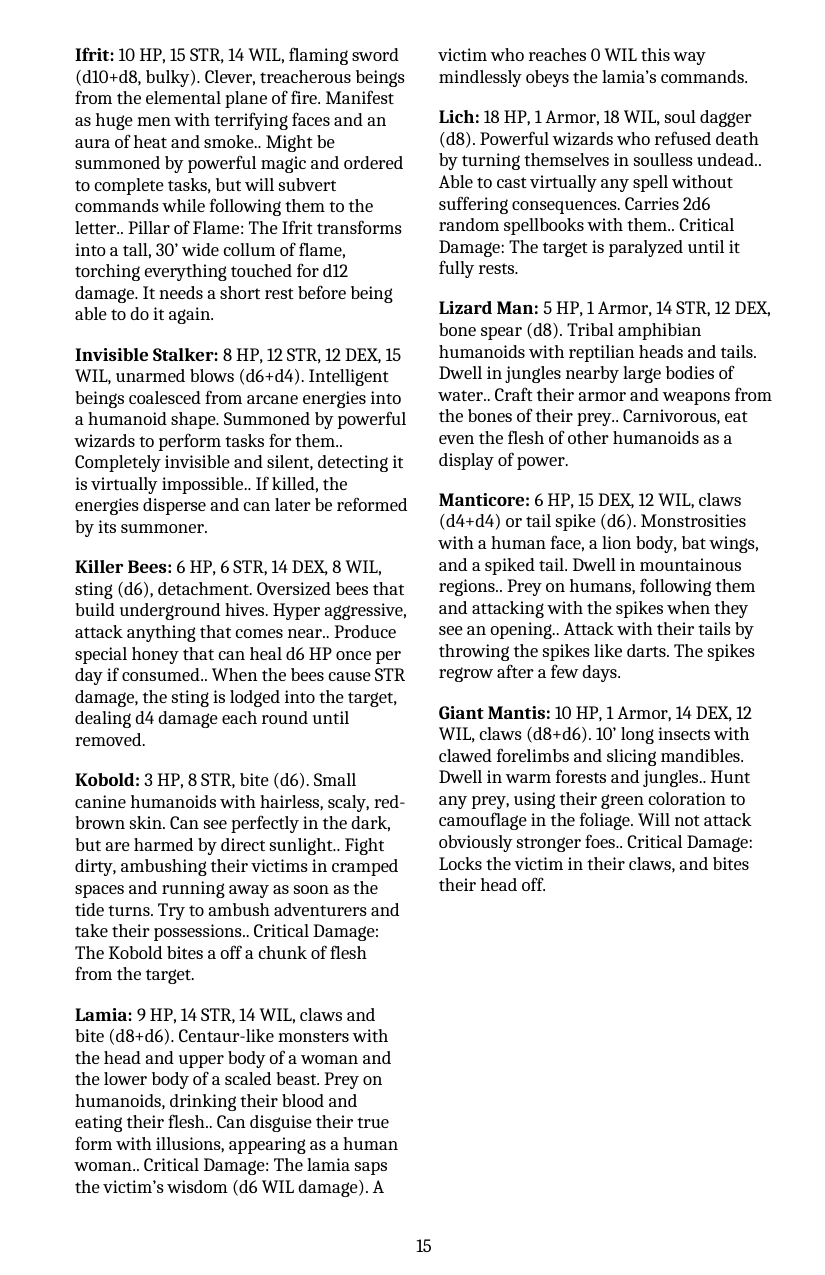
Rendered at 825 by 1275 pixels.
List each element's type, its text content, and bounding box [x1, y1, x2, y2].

text Manticore: 6 HP, 15 DEX, 12 WIL, claws (d4+d4) or tail spike (d6). Monstrosities with a human face, a lion body, bat wings, and a spiked tail. Dwell in mountainous regions.. Prey on humans, following them and attacking with the spikes when they see an opening.. Attack with their tails by throwing the spikes like darts. The spikes regrow after a few days. [439, 489, 772, 683]
text Killer Bees: 6 HP, 6 STR, 14 DEX, 8 WIL, sting (d6), detachment. Oversized bees that build underground hives. Hyper aggressive, attack anything that comes near.. Produce special honey that can heal d6 HP once per day if consumed.. When the bees cause STR damage, the sting is lodged into the target, dealing d4 damage each round until removed. [75, 557, 409, 751]
text Lamia: 9 HP, 14 STR, 14 WIL, claws and bite (d8+d6). Centaur-like monsters with the head and upper body of a woman and the lower body of a scaled beast. Prey on humanoids, drinking their blood and eating their flesh.. Can disguise their true form with illusions, appearing as a human woman.. Critical Damage: The lamia saps the victim’s wisdom (d6 WIL damage). A [75, 1004, 409, 1198]
text Invisible Stalker: 8 HP, 12 STR, 12 DEX, 15 WIL, unarmed blows (d6+d4). Intelligent beings coalesced from arcane energies into a humanoid shape. Summoned by powerful wizards to perform tasks for them.. Completely invisible and silent, detecting it is virtually impossible.. If killed, the energies disperse and can later be reformed by its summoner. [75, 344, 409, 538]
text Ifrit: 10 HP, 15 STR, 14 WIL, flaming sword (d10+d8, bulky). Clever, treacherous beings from the elemental plane of fire. Manifest as huge men with terrifying faces and an aura of heat and smoke.. Might be summoned by powerful magic and ordered to complete tasks, but will subvert commands while following them to the letter.. Pillar of Flame: The Ifrit transforms into a tall, 30’ wide collum of flame, torching everything touched for d12 damage. It needs a short rest before being able to do it again. [75, 45, 409, 325]
text Lizard Man: 5 HP, 1 Armor, 14 STR, 12 DEX, bone spear (d8). Tribal amphibian humanoids with reptilian heads and tails. Dwell in jungles nearby large bodies of water.. Craft their armor and weapons from the bones of their prey.. Carnivorous, eat even the flesh of other humanoids as a display of power. [439, 298, 772, 471]
text victim who reaches 0 WIL this way mindlessly obeys the lamia’s commands. [439, 45, 772, 88]
text Giant Mantis: 10 HP, 1 Armor, 14 DEX, 12 WIL, claws (d8+d6). 10’ long insects with clawed forelimbs and slicing mandibles. Dwell in warm forests and jungles.. Hunt any prey, using their green coloration to camouflage in the foliage. Will not attack obviously stronger foes.. Critical Damage: Locks the victim in their claws, and bites their head off. [439, 702, 772, 896]
text Kobold: 3 HP, 8 STR, bite (d6). Small canine humanoids with hairless, scaly, red-brown skin. Can see perfectly in the dark, but are harmed by direct sunlight.. Fight dirty, ambushing their victims in cramped spaces and running away as soon as the tide turns. Try to ambush adventurers and take their possessions.. Critical Damage: The Kobold bites a off a chunk of flesh from the target. [75, 770, 409, 985]
text Lich: 18 HP, 1 Armor, 18 WIL, soul dagger (d8). Powerful wizards who refused death by turning themselves in soulless undead.. Able to cast virtually any spell without suffering consequences. Carries 2d6 random spellbooks with them.. Critical Damage: The target is paralyzed until it fully rests. [439, 107, 772, 279]
